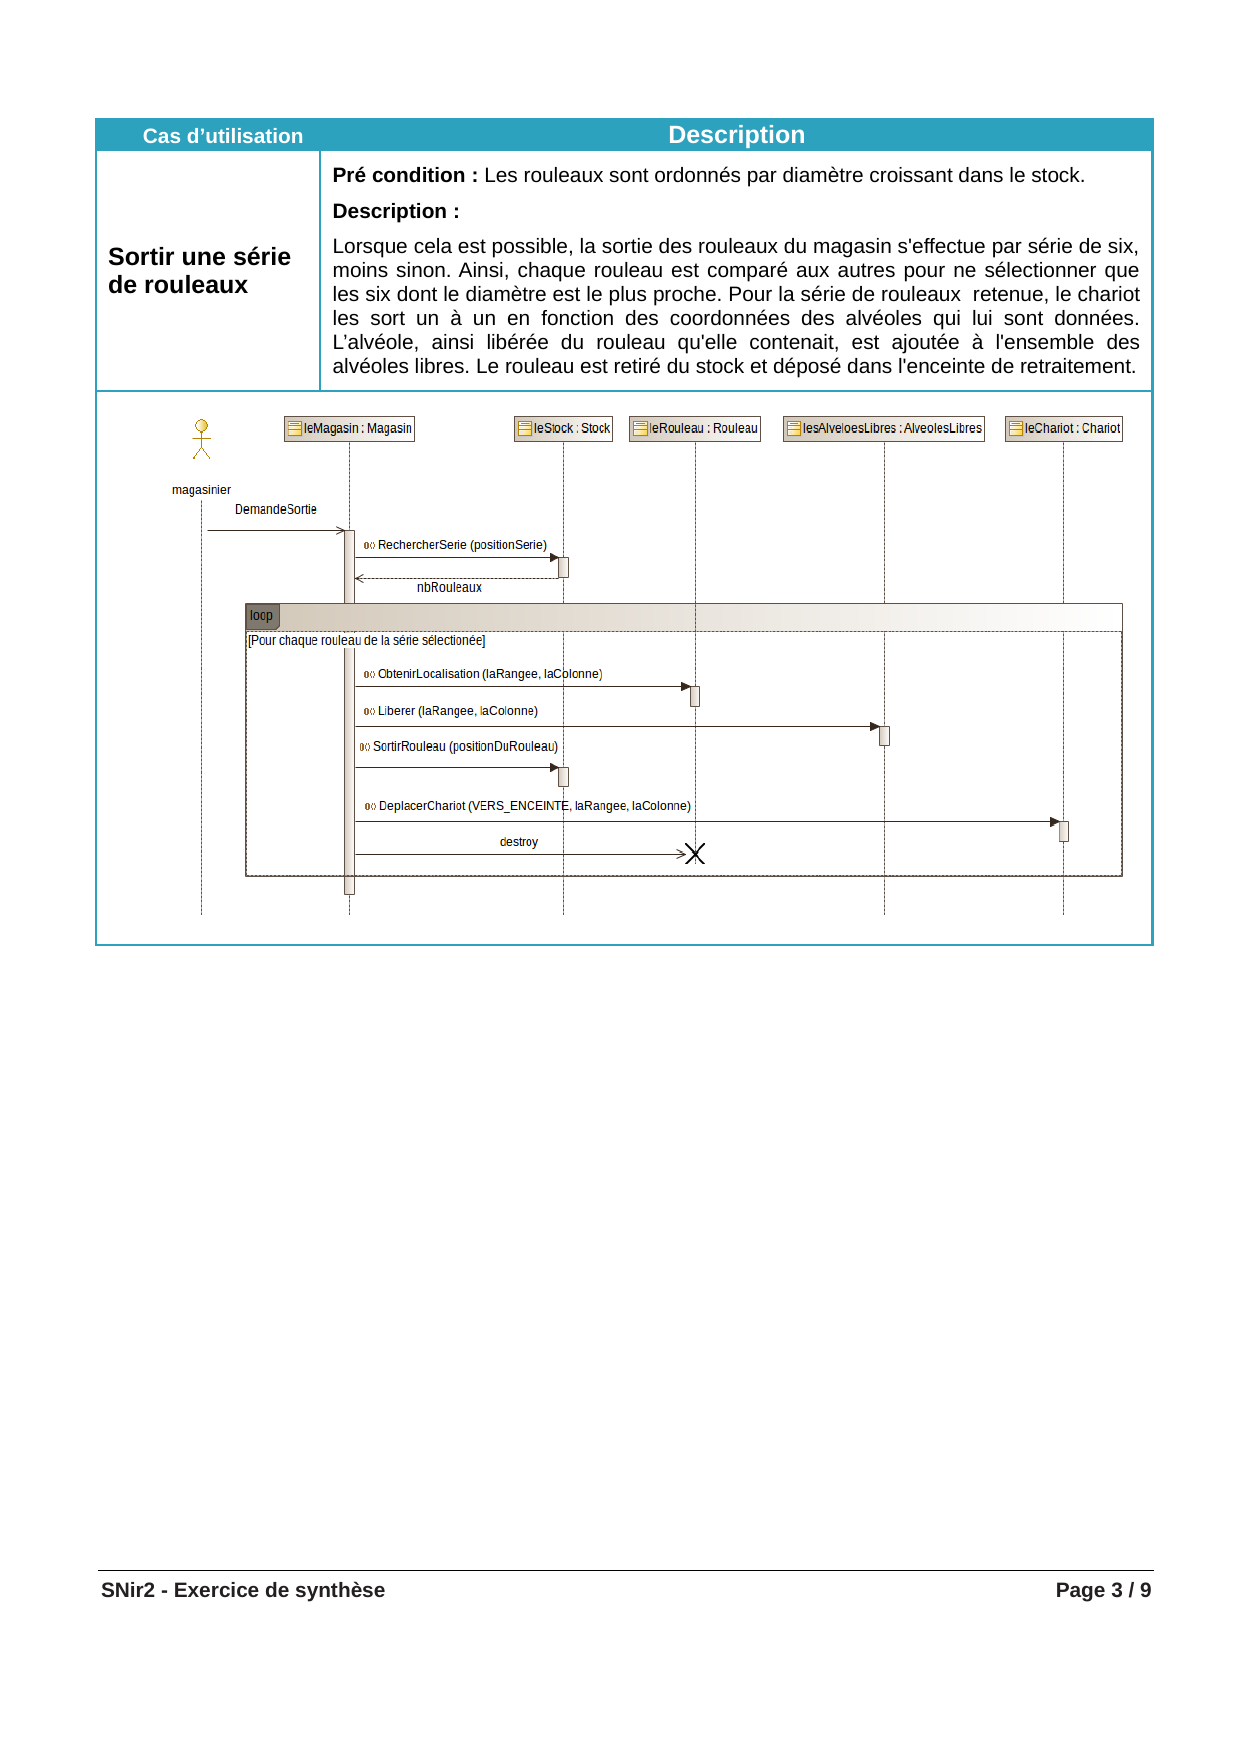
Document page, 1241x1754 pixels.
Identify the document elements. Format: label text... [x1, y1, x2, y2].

table_header Cas d’utilisation [108, 124, 319, 147]
table_cell Sortir une série de rouleaux [97, 151, 319, 390]
table_header Description [321, 120, 1151, 149]
table_cell Pré condition : Les rouleaux sont ordonnés par diamètre croissant dans le stock. Description : Lorsque cela est possible, la sortie des rouleaux du magasin s'effectue par série de six, moins sinon. Ainsi, chaque rouleau est comparé aux autres pour ne sélectionner que les six dont le diamètre est le plus proche. Pour la série de rouleaux retenue, le chariot les sort un à un en fonction des coordonnées des alvéoles qui lui sont données. L’alvéole, ainsi libérée du rouleau qu'elle contenait, est ajoutée à l'ensemble des alvéoles libres. Le rouleau est retiré du stock et déposé dans l'enceinte de retraitement. [321, 151, 1151, 390]
table_header [97, 120, 319, 149]
picture [120, 406, 1132, 915]
table_cell [97, 392, 1151, 944]
